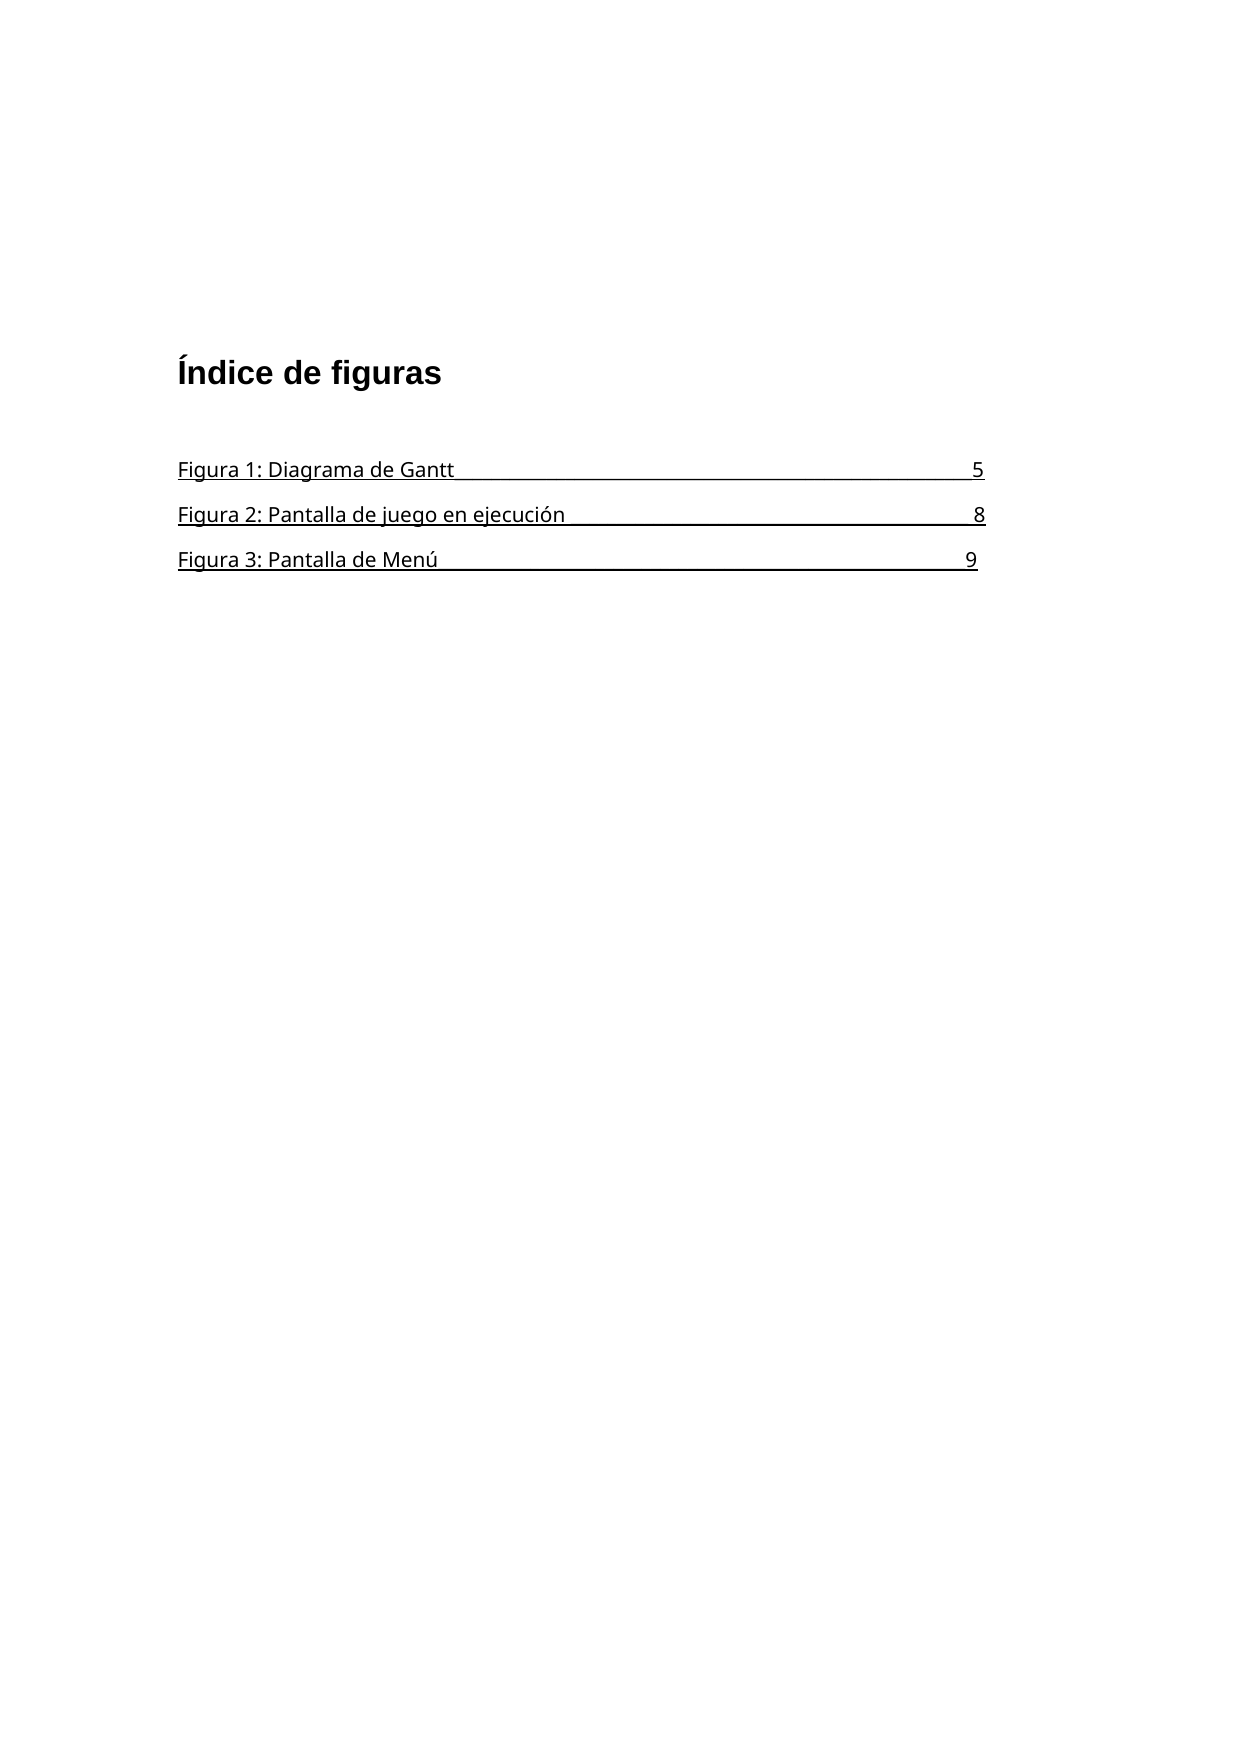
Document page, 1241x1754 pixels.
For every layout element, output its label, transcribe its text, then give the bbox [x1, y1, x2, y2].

text Índice de figuras [177, 353, 1063, 391]
text Figura 1: Diagrama de Gantt________________________________________________________5 [177, 455, 1063, 483]
text Figura 3: Pantalla de Menú_________________________________________________________9 [177, 545, 1063, 573]
text Figura 2: Pantalla de juego en ejecución ___________________________________________ 8 [177, 500, 1063, 528]
